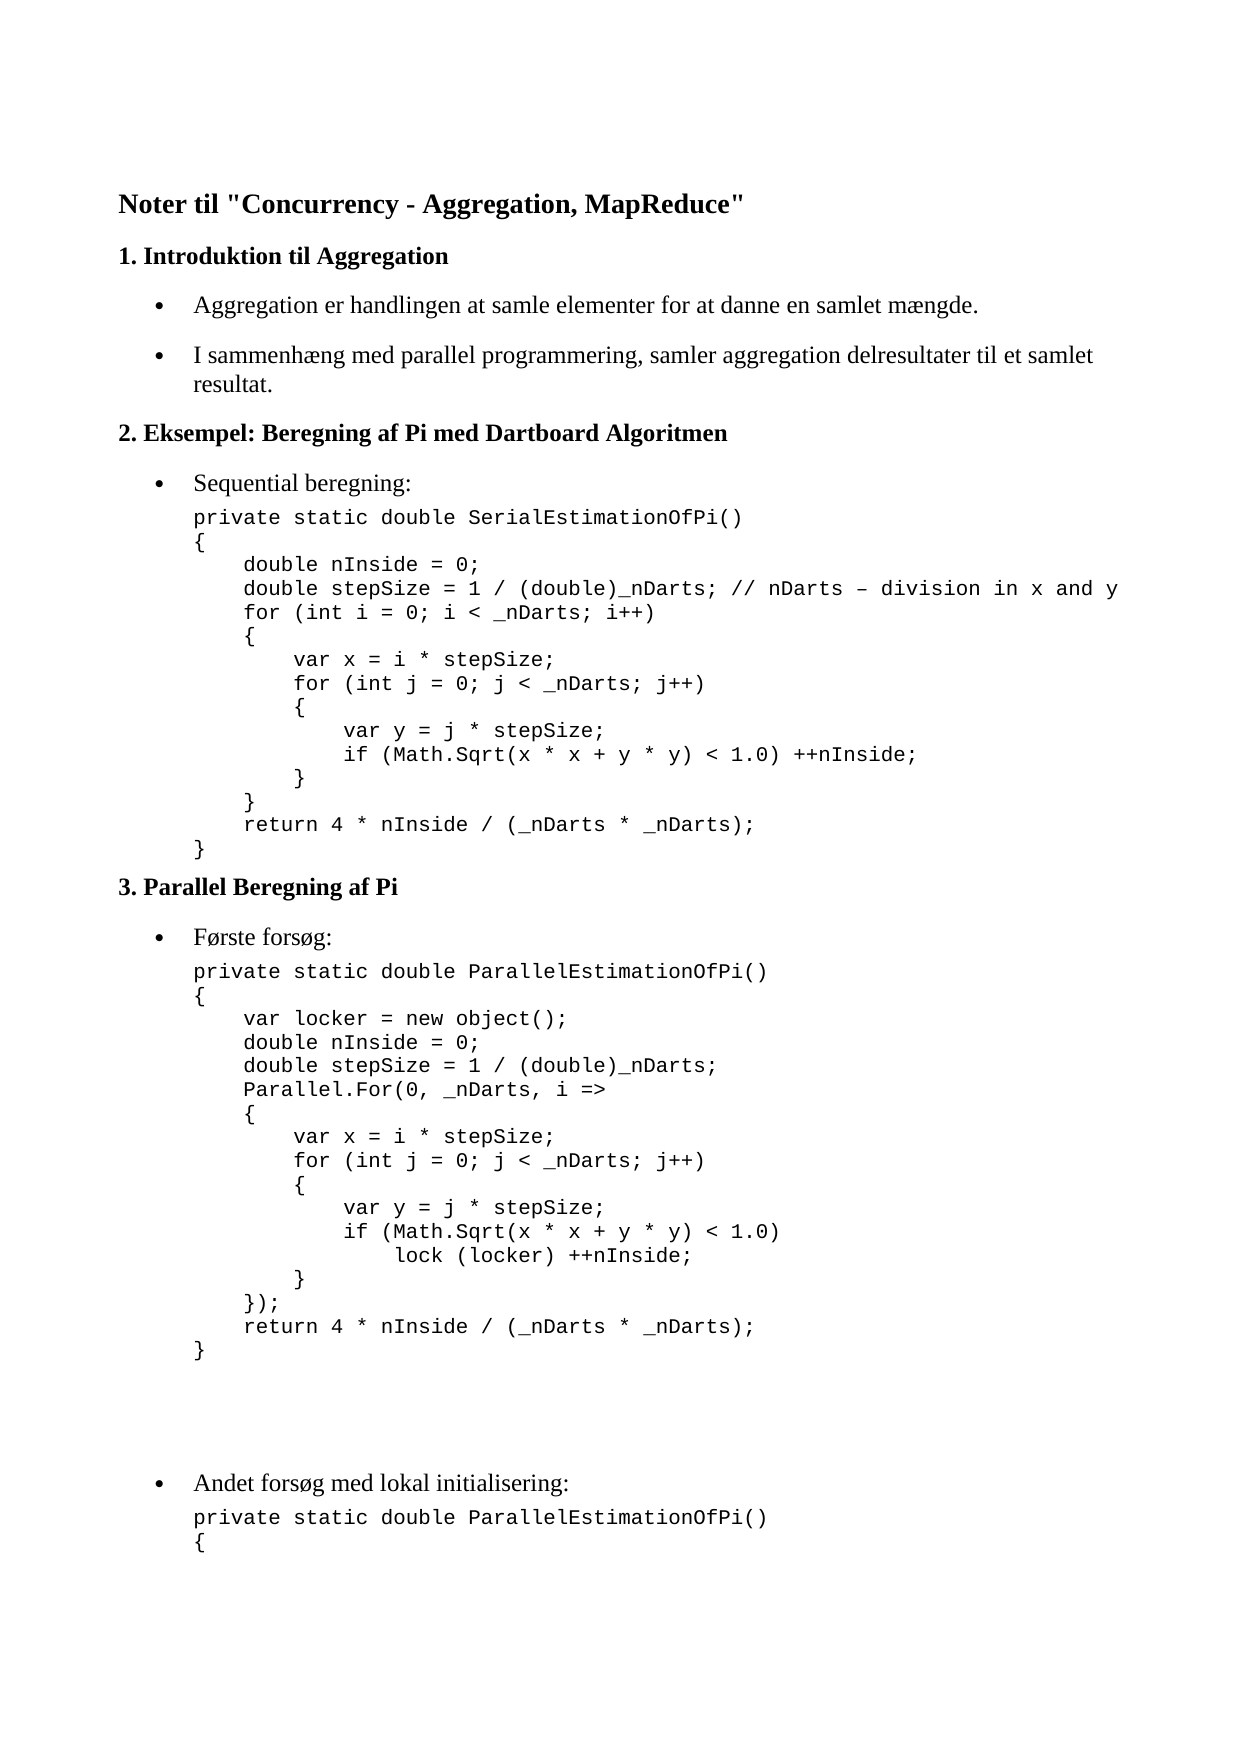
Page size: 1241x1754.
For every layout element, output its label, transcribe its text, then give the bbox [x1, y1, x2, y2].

text private static double ParallelEstimationOfPi() [193, 961, 1122, 984]
text double nInside = 0; [193, 554, 1122, 578]
text var x = i * stepSize; [193, 1126, 1122, 1150]
list I sammenhæng med parallel programmering, samler aggregation delresultater til et samlet resultat. [156, 340, 1122, 397]
text } [193, 791, 1122, 814]
text for (int j = 0; j < _nDarts; j++) [193, 1150, 1122, 1174]
text 3. Parallel Beregning af Pi [118, 872, 1122, 901]
text for (int j = 0; j < _nDarts; j++) [193, 673, 1122, 696]
text var y = j * stepSize; [193, 1197, 1122, 1221]
text } [193, 838, 1122, 862]
text return 4 * nInside / (_nDarts * _nDarts); [193, 1316, 1122, 1339]
text 1. Introduktion til Aggregation [118, 241, 1122, 269]
text private static double ParallelEstimationOfPi() [193, 1507, 1122, 1531]
text double nInside = 0; [193, 1032, 1122, 1056]
text { [193, 625, 1122, 649]
text { [193, 531, 1122, 554]
text double stepSize = 1 / (double)_nDarts; [193, 1056, 1122, 1079]
list Aggregation er handlingen at samle elementer for at danne en samlet mængde. [156, 290, 1122, 319]
text var x = i * stepSize; [193, 649, 1122, 673]
text double stepSize = 1 / (double)_nDarts; // nDarts – division in x and y [193, 578, 1122, 602]
text { [193, 1103, 1122, 1126]
text if (Math.Sqrt(x * x + y * y) < 1.0) ++nInside; [193, 743, 1122, 767]
text private static double SerialEstimationOfPi() [193, 507, 1122, 531]
text { [193, 984, 1122, 1008]
text { [193, 1531, 1122, 1554]
text } [193, 767, 1122, 791]
text { [193, 1174, 1122, 1197]
text } [193, 1268, 1122, 1292]
list Første forsøg: [156, 922, 1122, 951]
text { [193, 696, 1122, 720]
text var y = j * stepSize; [193, 720, 1122, 743]
text Parallel.For(0, _nDarts, i => [193, 1079, 1122, 1103]
text lock (locker) ++nInside; [193, 1245, 1122, 1268]
text 2. Eksempel: Beregning af Pi med Dartboard Algoritmen [118, 418, 1122, 447]
list Andet forsøg med lokal initialisering: [156, 1468, 1122, 1497]
text for (int i = 0; i < _nDarts; i++) [193, 602, 1122, 625]
text var locker = new object(); [193, 1008, 1122, 1032]
subtitle Noter til "Concurrency - Aggregation, MapReduce" [118, 188, 1122, 220]
text return 4 * nInside / (_nDarts * _nDarts); [193, 814, 1122, 838]
list Sequential beregning: [156, 468, 1122, 497]
text } [193, 1339, 1122, 1363]
text }); [193, 1292, 1122, 1316]
text if (Math.Sqrt(x * x + y * y) < 1.0) [193, 1221, 1122, 1245]
